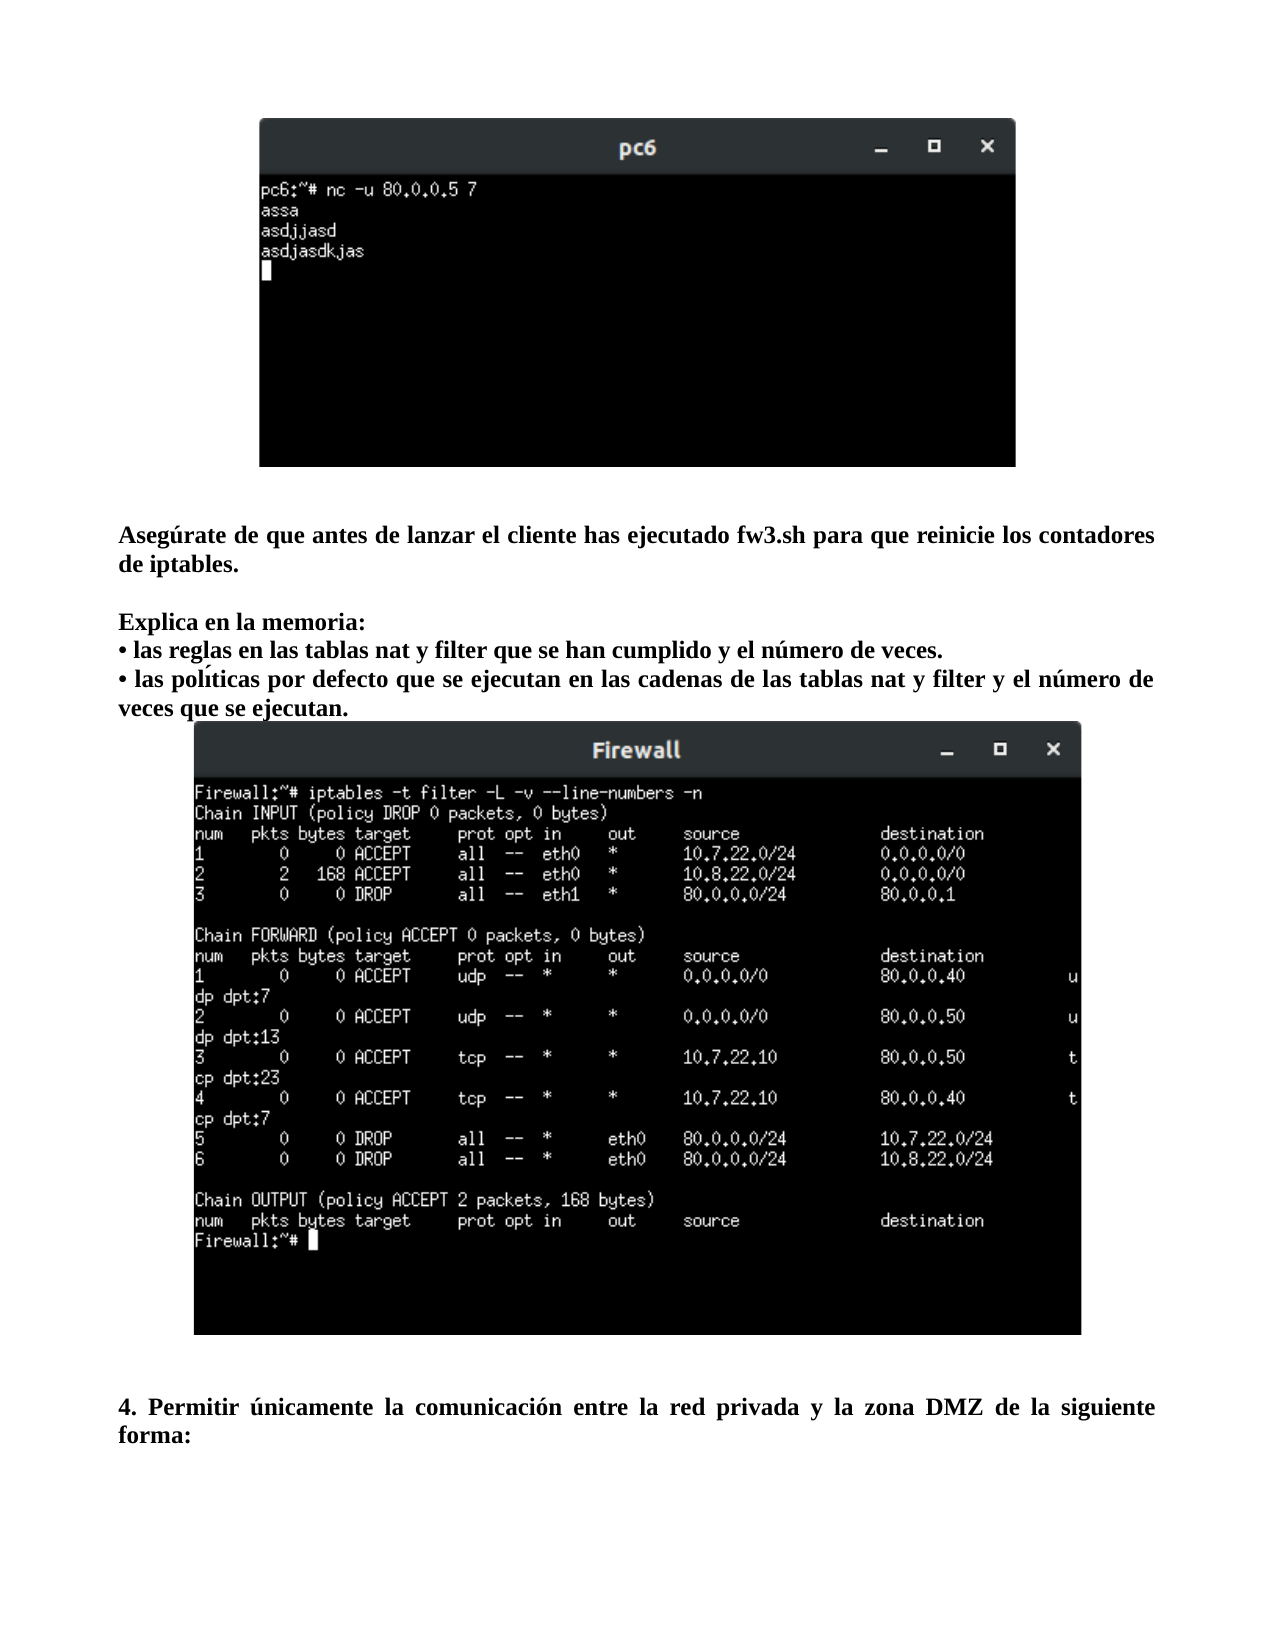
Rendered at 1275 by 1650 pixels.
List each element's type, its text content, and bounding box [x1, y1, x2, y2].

text Asegúrate de que antes de lanzar el cliente has ejecutado fw3.sh para que reinicie los contadores de iptables. [118, 521, 1157, 578]
picture [193, 721, 1082, 1335]
text 4. Permitir únicamente la comunicación entre la red privada y la zona DMZ de la siguiente forma: [118, 1392, 1157, 1449]
text Explica en la memoria: [118, 607, 1157, 636]
text • las reglas en las tablas nat y filter que se han cumplido y el número de veces. [118, 636, 1157, 664]
text • las polı́ticas por defecto que se ejecutan en las cadenas de las tablas nat y filter y el número de veces que se ejecutan. [118, 664, 1157, 722]
picture [259, 118, 1016, 467]
